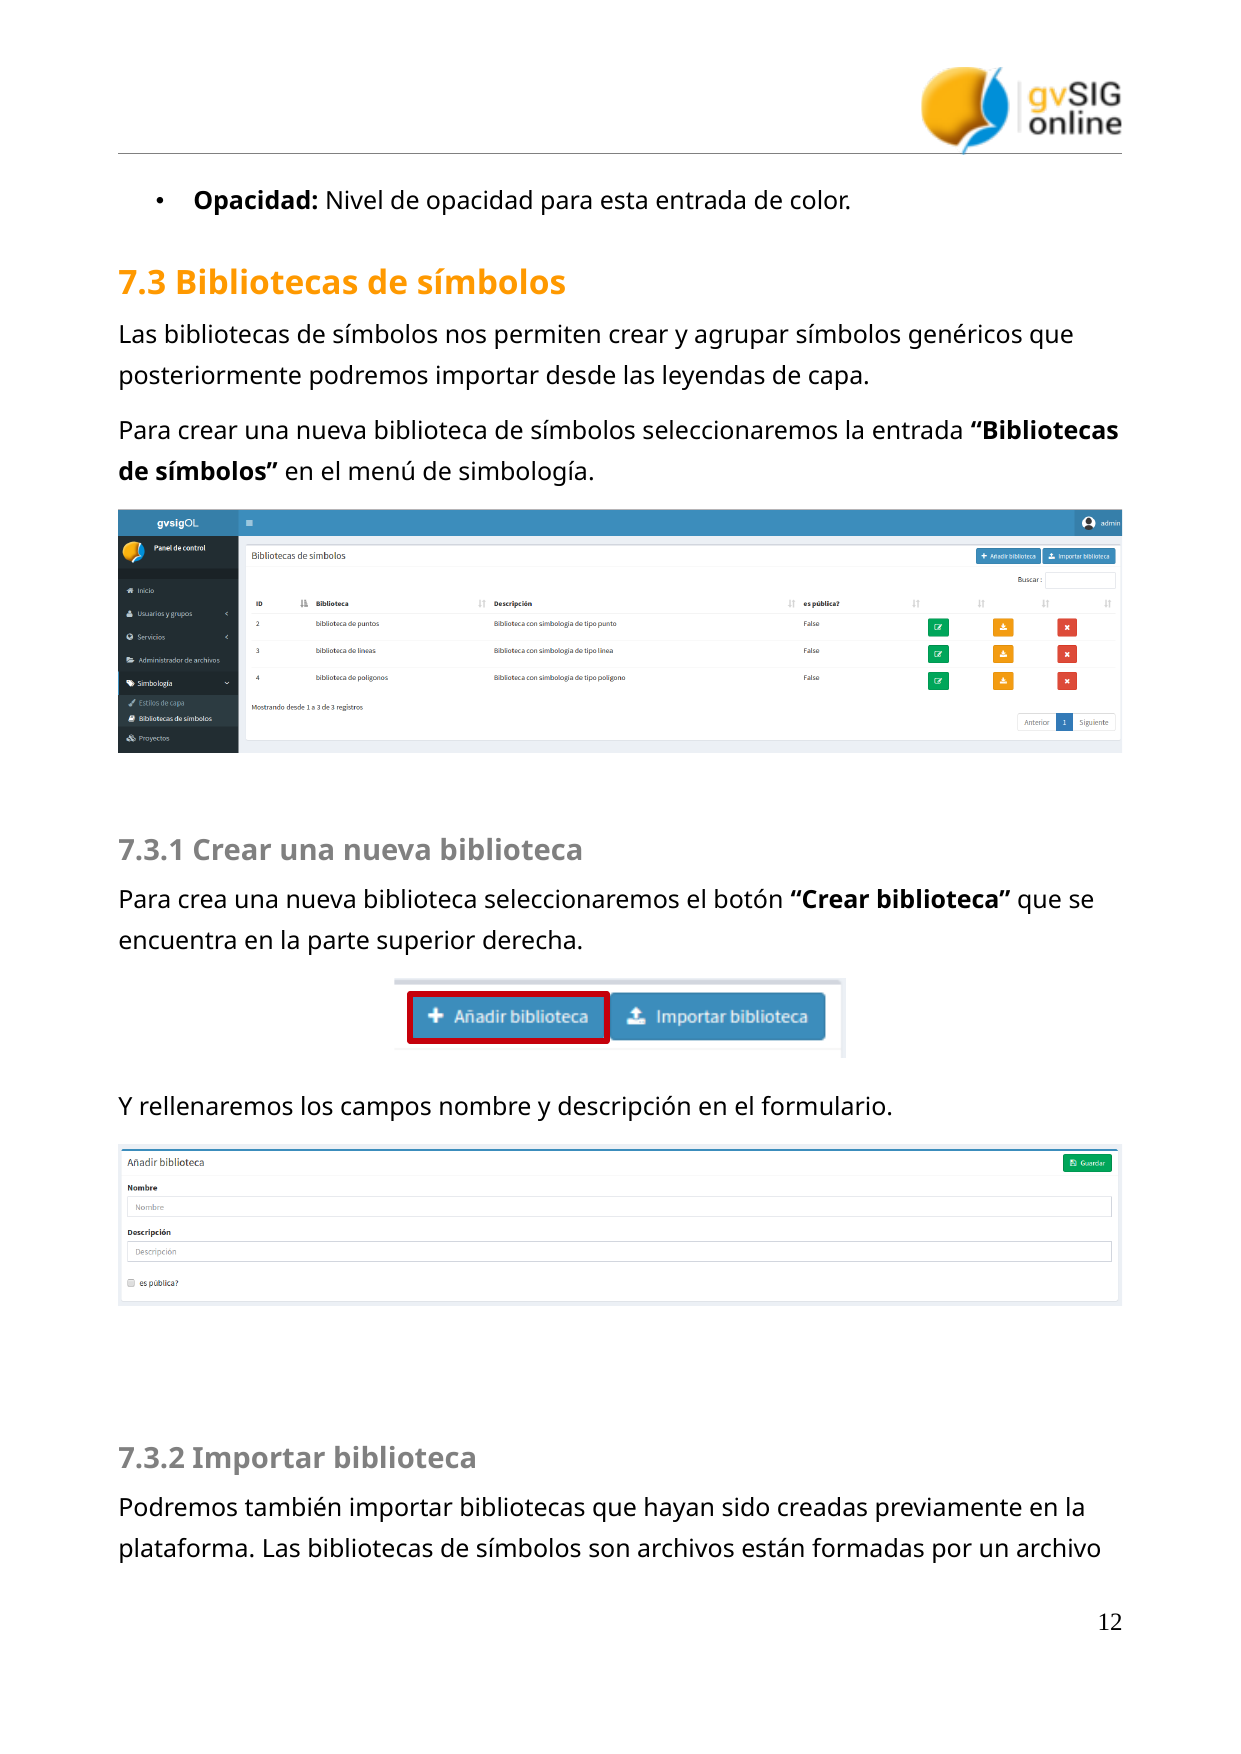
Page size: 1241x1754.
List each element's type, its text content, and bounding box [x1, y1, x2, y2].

picture [118, 509, 1123, 753]
text Las bibliotecas de símbolos nos permiten crear y agrupar símbolos genéricos que posteriormente podremos importar desde las leyendas de capa. [118, 317, 1122, 392]
picture [394, 978, 846, 1058]
subtitle 7.3.1 Crear una nueva biblioteca [118, 829, 1122, 869]
picture [921, 67, 1122, 155]
subtitle 7.3 Bibliotecas de símbolos [118, 258, 1122, 304]
subtitle 7.3.2 Importar biblioteca [118, 1438, 1122, 1477]
text Y rellenaremos los campos nombre y descripción en el formulario. [118, 1089, 1122, 1123]
text Para crear una nueva biblioteca de símbolos seleccionaremos la entrada “Bibliotecas de símbolos” en el menú de simbología. [118, 413, 1122, 488]
list Opacidad: Nivel de opacidad para esta entrada de color. [156, 182, 1122, 216]
text Podremos también importar bibliotecas que hayan sido creadas previamente en la plataforma. Las bibliotecas de símbolos son archivos están formadas por un archivo [118, 1490, 1122, 1565]
text Para crea una nueva biblioteca seleccionaremos el botón “Crear biblioteca” que se encuentra en la parte superior derecha. [118, 882, 1122, 957]
picture [118, 1144, 1123, 1306]
